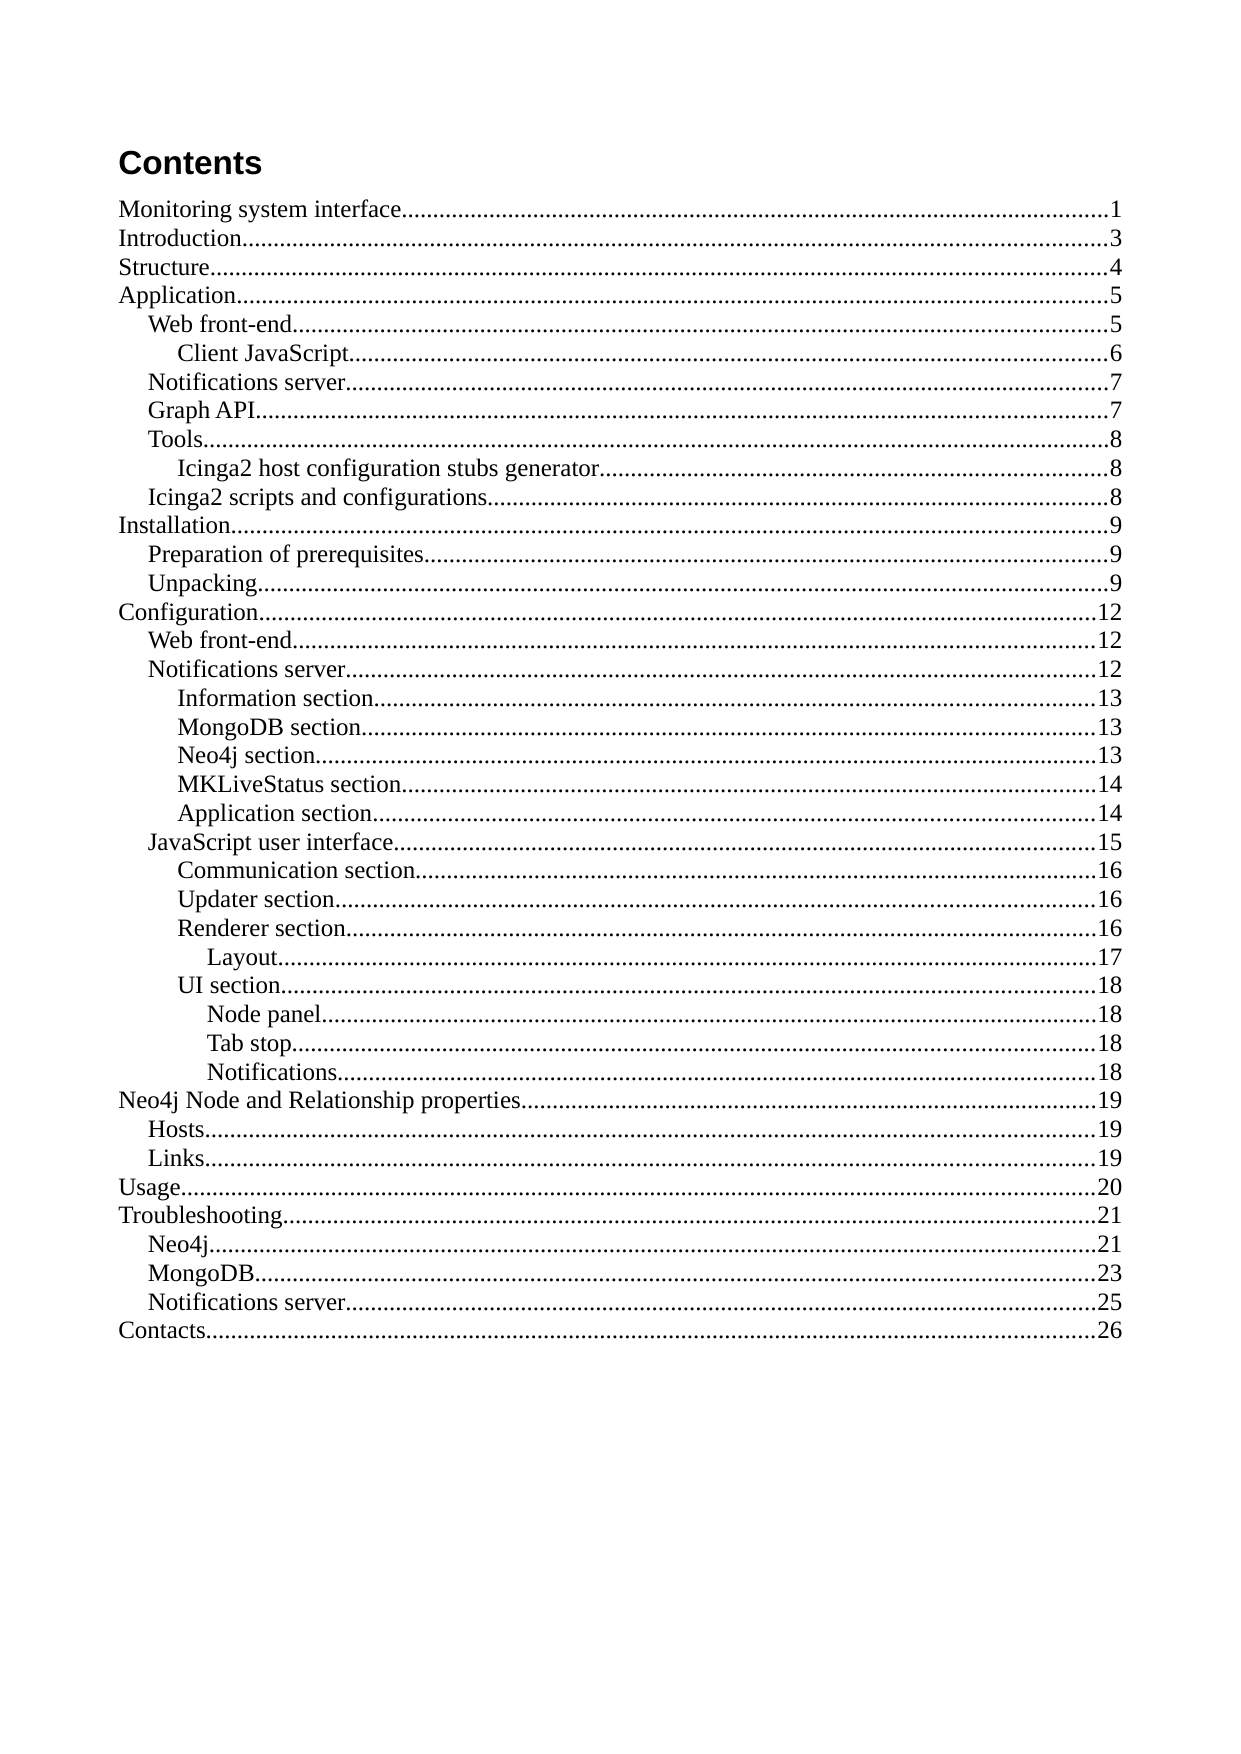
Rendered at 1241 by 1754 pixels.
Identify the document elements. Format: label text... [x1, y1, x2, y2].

text Node panel 18 [207, 999, 1122, 1028]
text Application section 14 [177, 798, 1122, 827]
text Tab stop 18 [207, 1028, 1122, 1057]
text MongoDB 23 [148, 1258, 1122, 1287]
text Icinga2 host configuration stubs generator 8 [177, 453, 1122, 482]
text Troubleshooting 21 [118, 1200, 1122, 1229]
text UI section 18 [177, 970, 1122, 999]
text Preparation of prerequisites 9 [148, 539, 1122, 568]
text Introduction 3 [118, 223, 1122, 252]
text Monitoring system interface 1 [118, 194, 1122, 223]
subtitle Contents [118, 143, 1122, 182]
text Communication section 16 [177, 855, 1122, 884]
text Icinga2 scripts and configurations 8 [148, 482, 1122, 510]
text Tools 8 [148, 424, 1122, 453]
text MongoDB section 13 [177, 712, 1122, 740]
text Hosts 19 [148, 1114, 1122, 1143]
text Renderer section 16 [177, 913, 1122, 942]
text Neo4j section 13 [177, 740, 1122, 769]
text Unpacking 9 [148, 568, 1122, 597]
text Web front-end 12 [148, 625, 1122, 654]
text Notifications server 25 [148, 1287, 1122, 1315]
text Neo4j Node and Relationship properties 19 [118, 1085, 1122, 1114]
text Updater section 16 [177, 884, 1122, 913]
text Graph API 7 [148, 395, 1122, 424]
text Information section 13 [177, 683, 1122, 712]
text Installation 9 [118, 510, 1122, 539]
text Notifications server 12 [148, 654, 1122, 683]
text Neo4j 21 [148, 1229, 1122, 1258]
text Structure 4 [118, 252, 1122, 280]
text Application 5 [118, 280, 1122, 309]
text Web front-end 5 [148, 309, 1122, 338]
text Configuration 12 [118, 597, 1122, 625]
text Layout 17 [207, 942, 1122, 970]
text Contacts 26 [118, 1315, 1122, 1344]
text Usage 20 [118, 1172, 1122, 1200]
text Client JavaScript 6 [177, 338, 1122, 367]
text JavaScript user interface 15 [148, 827, 1122, 855]
text Notifications 18 [207, 1057, 1122, 1085]
text MKLiveStatus section 14 [177, 769, 1122, 798]
text Links 19 [148, 1143, 1122, 1172]
text Notifications server 7 [148, 367, 1122, 395]
